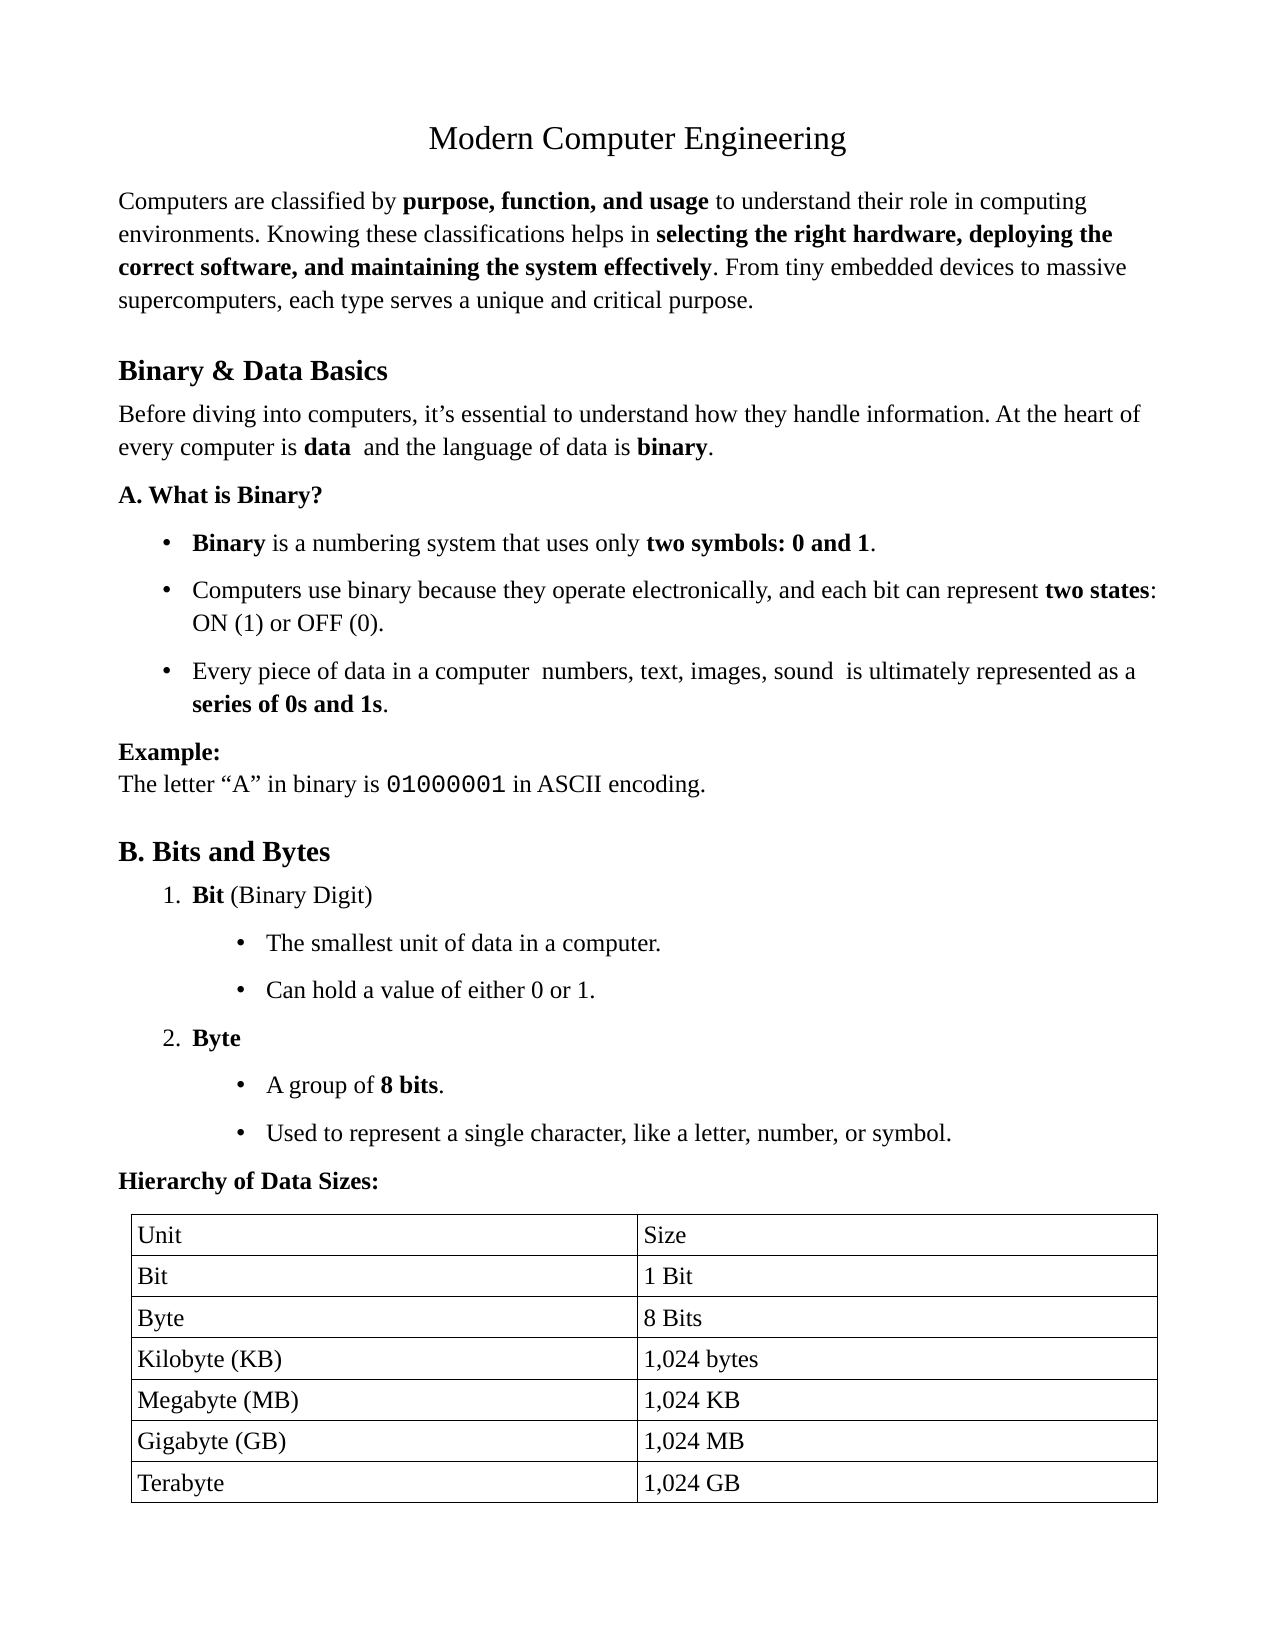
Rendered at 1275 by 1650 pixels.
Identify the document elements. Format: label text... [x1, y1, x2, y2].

list Used to represent a single character, like a letter, number, or symbol. [236, 1118, 1157, 1147]
table_cell 1 Bit [638, 1256, 1157, 1296]
list Binary is a numbering system that uses only two symbols: 0 and 1. [162, 528, 1157, 556]
list Bit (Binary Digit) [162, 880, 1157, 909]
text Before diving into computers, it’s essential to understand how they handle information. At the heart of every computer is data and the language of data is binary. [118, 399, 1157, 461]
table_cell 8 Bits [638, 1297, 1157, 1337]
table_cell 1,024 bytes [638, 1338, 1157, 1378]
table_cell 1,024 MB [638, 1421, 1157, 1461]
list The smallest unit of data in a computer. [236, 928, 1157, 957]
subtitle B. Bits and Bytes [118, 834, 1157, 868]
table_cell Bit [132, 1256, 637, 1296]
text Computers are classified by purpose, function, and usage to understand their role in computing environments. Knowing these classifications helps in selecting the right hardware, deploying the correct software, and maintaining the system effectively. From tiny embedded devices to massive supercomputers, each type serves a unique and critical purpose. [118, 186, 1157, 314]
text Example: The letter “A” in binary is 01000001 in ASCII encoding. [118, 737, 1157, 800]
table_cell 1,024 GB [638, 1462, 1157, 1502]
table_cell Terabyte [132, 1462, 637, 1502]
table_cell Gigabyte (GB) [132, 1421, 637, 1461]
table_cell Megabyte (MB) [132, 1380, 637, 1420]
list Can hold a value of either 0 or 1. [236, 975, 1157, 1004]
text Hierarchy of Data Sizes: [118, 1166, 1157, 1194]
list Every piece of data in a computer numbers, text, images, sound is ultimately represented as a series of 0s and 1s. [162, 656, 1157, 718]
text A. What is Binary? [118, 480, 1157, 509]
table_cell 1,024 KB [638, 1380, 1157, 1420]
table_cell Byte [132, 1297, 637, 1337]
list Computers use binary because they operate electronically, and each bit can represent two states: ON (1) or OFF (0). [162, 575, 1157, 637]
table_cell Kilobyte (KB) [132, 1338, 637, 1378]
subtitle Binary & Data Basics [118, 353, 1157, 387]
table_header Unit [132, 1215, 637, 1255]
table_header Size [638, 1215, 1157, 1255]
list A group of 8 bits. [236, 1071, 1157, 1099]
list Byte [162, 1023, 1157, 1052]
